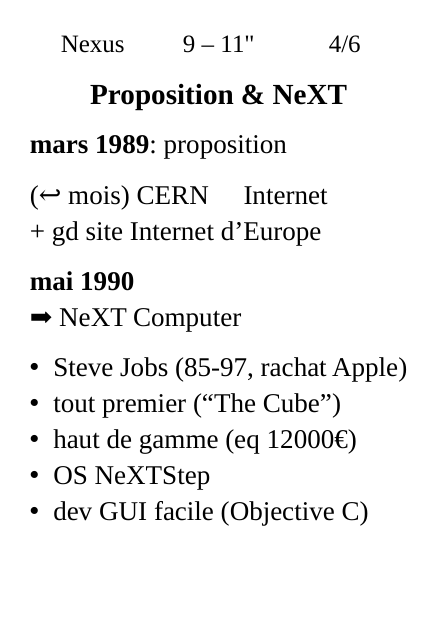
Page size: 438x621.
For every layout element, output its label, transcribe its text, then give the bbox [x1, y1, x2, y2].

subtitle Proposition & NeXT [29, 77, 407, 111]
text mars 1989: proposition [29, 128, 407, 160]
text (↩︎️ mois) CERN 🔌 Internet + gd site Internet d’Europe [29, 179, 407, 246]
table_header 4/6 [281, 30, 407, 62]
table_header 9 – 11" [155, 30, 281, 62]
list dev GUI facile (Objective C) [29, 495, 407, 526]
text mai 1990 ✅ ➡️ NeXT Computer [29, 265, 407, 332]
list tout premier (“The Cube”) [29, 387, 407, 418]
list Steve Jobs (85-97, rachat Apple) [29, 351, 407, 382]
table_header Nexus [30, 30, 155, 62]
list haut de gamme (eq 12000€) [29, 423, 407, 454]
list OS NeXTStep [29, 459, 407, 490]
